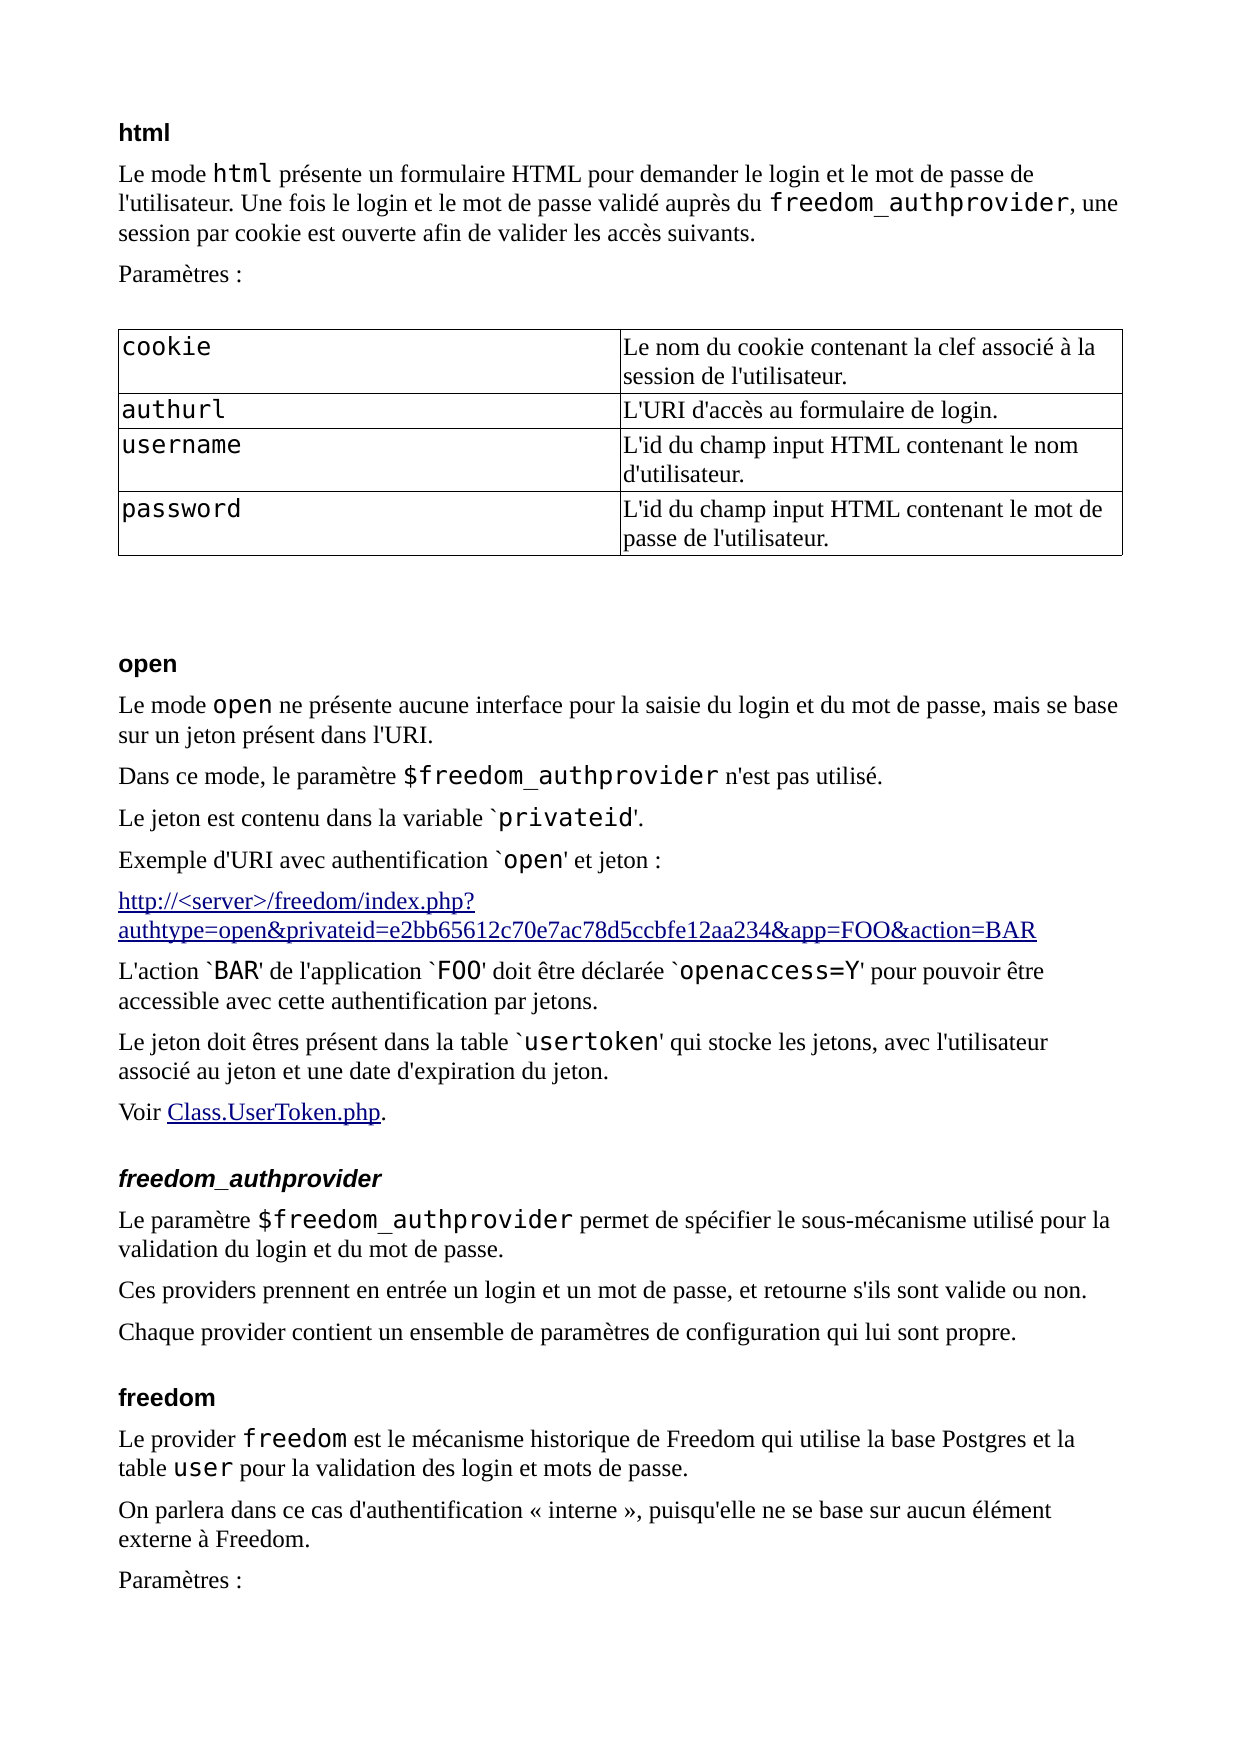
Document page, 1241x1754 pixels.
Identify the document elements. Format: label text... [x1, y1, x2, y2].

text Le jeton est contenu dans la variable `privateid'. [118, 803, 1122, 832]
subtitle open [118, 649, 1122, 678]
table_cell password [119, 492, 620, 554]
text Dans ce mode, le paramètre $freedom_authprovider n'est pas utilisé. [118, 761, 1122, 790]
text Exemple d'URI avec authentification `open' et jeton : [118, 845, 1122, 874]
subtitle freedom_authprovider [118, 1164, 1122, 1192]
text L'action `BAR' de l'application `FOO' doit être déclarée `openaccess=Y' pour pouvoir être accessible avec cette authentification par jetons. [118, 956, 1122, 1014]
text Chaque provider contient un ensemble de paramètres de configuration qui lui sont propre. [118, 1317, 1122, 1345]
table_header Le nom du cookie contenant la clef associé à la session de l'utilisateur. [621, 330, 1122, 392]
table_cell L'id du champ input HTML contenant le nom d'utilisateur. [621, 429, 1122, 491]
table_cell authurl [119, 394, 620, 428]
text Le paramètre $freedom_authprovider permet de spécifier le sous-mécanisme utilisé pour la validation du login et du mot de passe. [118, 1205, 1122, 1263]
text Paramètres : [118, 1565, 1122, 1622]
text Paramètres : [118, 259, 1122, 316]
text On parlera dans ce cas d'authentification « interne », puisqu'elle ne se base sur aucun élément externe à Freedom. [118, 1495, 1122, 1552]
text Le mode html présente un formulaire HTML pour demander le login et le mot de passe de l'utilisateur. Une fois le login et le mot de passe validé auprès du freedom_authprovider, une session par cookie est ouverte afin de valider les accès suivants. [118, 159, 1122, 246]
text Le mode open ne présente aucune interface pour la saisie du login et du mot de passe, mais se base sur un jeton présent dans l'URI. [118, 691, 1122, 749]
table_cell L'id du champ input HTML contenant le mot de passe de l'utilisateur. [621, 492, 1122, 554]
subtitle html [118, 118, 1122, 147]
text Le provider freedom est le mécanisme historique de Freedom qui utilise la base Postgres et la table user pour la validation des login et mots de passe. [118, 1424, 1122, 1482]
table_cell L'URI d'accès au formulaire de login. [621, 394, 1122, 428]
text Voir Class.UserToken.php. [118, 1097, 1122, 1126]
table_cell username [119, 429, 620, 491]
text Ces providers prennent en entrée un login et un mot de passe, et retourne s'ils sont valide ou non. [118, 1275, 1122, 1304]
table_header cookie [119, 330, 620, 392]
text http://<server>/freedom/index.php?authtype=open&privateid=e2bb65612c70e7ac78d5ccbfe12aa234&app=FOO&action=BAR [118, 886, 1122, 944]
text Le jeton doit êtres présent dans la table `usertoken' qui stocke les jetons, avec l'utilisateur associé au jeton et une date d'expiration du jeton. [118, 1027, 1122, 1085]
subtitle freedom [118, 1383, 1122, 1411]
